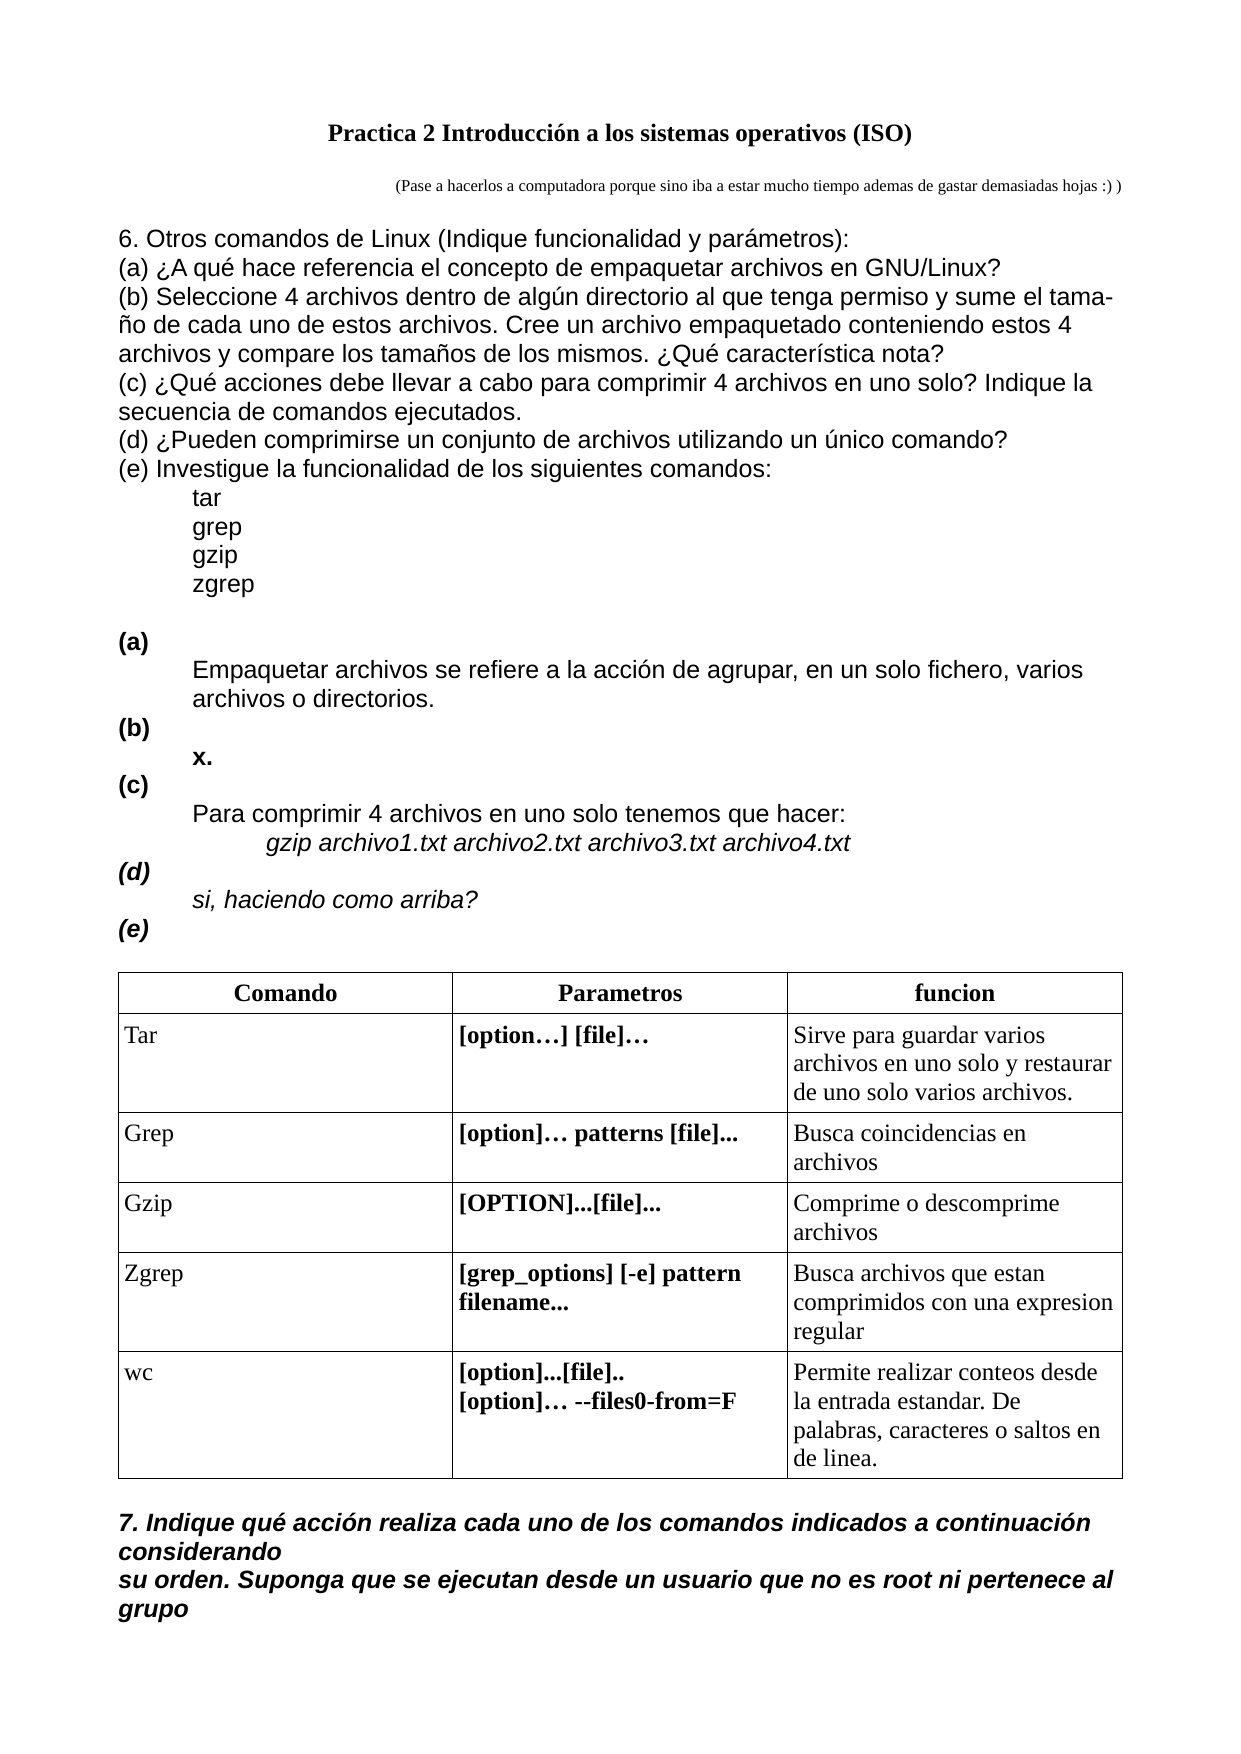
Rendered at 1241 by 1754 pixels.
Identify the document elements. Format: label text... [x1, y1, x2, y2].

text (b) [118, 713, 1122, 742]
text (c) ¿Qué acciones debe llevar a cabo para comprimir 4 archivos en uno solo? Indique la [118, 368, 1122, 397]
table_header Parametros [453, 973, 787, 1013]
table_cell Busca coincidencias en archivos [788, 1113, 1122, 1182]
table_cell Permite realizar conteos desde la entrada estandar. De palabras, caracteres o saltos en de linea. [788, 1352, 1122, 1478]
text secuencia de comandos ejecutados. [118, 397, 1122, 426]
table_cell Zgrep [119, 1253, 452, 1351]
text (d) [118, 857, 1122, 886]
text tar [192, 483, 1122, 512]
table_cell Gzip [119, 1183, 452, 1252]
text x. [118, 742, 1122, 771]
table_header Comando [119, 973, 452, 1013]
table_cell [option…] [file]… [453, 1014, 787, 1112]
text archivos y compare los tamaños de los mismos. ¿Qué característica nota? [118, 339, 1122, 368]
table_cell Grep [119, 1113, 452, 1182]
text (e) [118, 914, 1122, 943]
text Para comprimir 4 archivos en uno solo tenemos que hacer: [118, 799, 1122, 828]
text (c) [118, 771, 1122, 799]
table_cell Tar [119, 1014, 452, 1112]
table_cell [option]… patterns [file]... [453, 1113, 787, 1182]
table_cell Busca archivos que estan comprimidos con una expresion regular [788, 1253, 1122, 1351]
text (b) Seleccione 4 archivos dentro de algún directorio al que tenga permiso y sume el tama- [118, 282, 1122, 311]
text (a) ¿A qué hace referencia el concepto de empaquetar archivos en GNU/Linux? [118, 253, 1122, 282]
table_header funcion [788, 973, 1122, 1013]
text grep [192, 512, 1122, 541]
text gzip [192, 541, 1122, 569]
text (a) [118, 627, 1122, 656]
text Empaquetar archivos se refiere a la acción de agrupar, en un solo fichero, varios archivos o directorios. [118, 656, 1122, 713]
table_cell [OPTION]...[file]... [453, 1183, 787, 1252]
table_cell wc [119, 1352, 452, 1478]
table_cell [option]...[file].. [option]… --files0-from=F [453, 1352, 787, 1478]
text gzip archivo1.txt archivo2.txt archivo3.txt archivo4.txt [118, 828, 1122, 857]
table_cell Sirve para guardar varios archivos en uno solo y restaurar de uno solo varios archivos. [788, 1014, 1122, 1112]
table_cell Comprime o descomprime archivos [788, 1183, 1122, 1252]
text ño de cada uno de estos archivos. Cree un archivo empaquetado conteniendo estos 4 [118, 311, 1122, 339]
table_cell [grep_options] [-e] pattern filename... [453, 1253, 787, 1351]
text (d) ¿Pueden comprimirse un conjunto de archivos utilizando un único comando? [118, 426, 1122, 454]
text (e) Investigue la funcionalidad de los siguientes comandos: [118, 454, 1122, 483]
text 7. Indique qué acción realiza cada uno de los comandos indicados a continuación considerando [118, 1508, 1122, 1565]
text zgrep [192, 569, 1122, 598]
text 6. Otros comandos de Linux (Indique funcionalidad y parámetros): [118, 224, 1122, 253]
text su orden. Suponga que se ejecutan desde un usuario que no es root ni pertenece al grupo [118, 1565, 1122, 1623]
text si, haciendo como arriba? [118, 886, 1122, 914]
